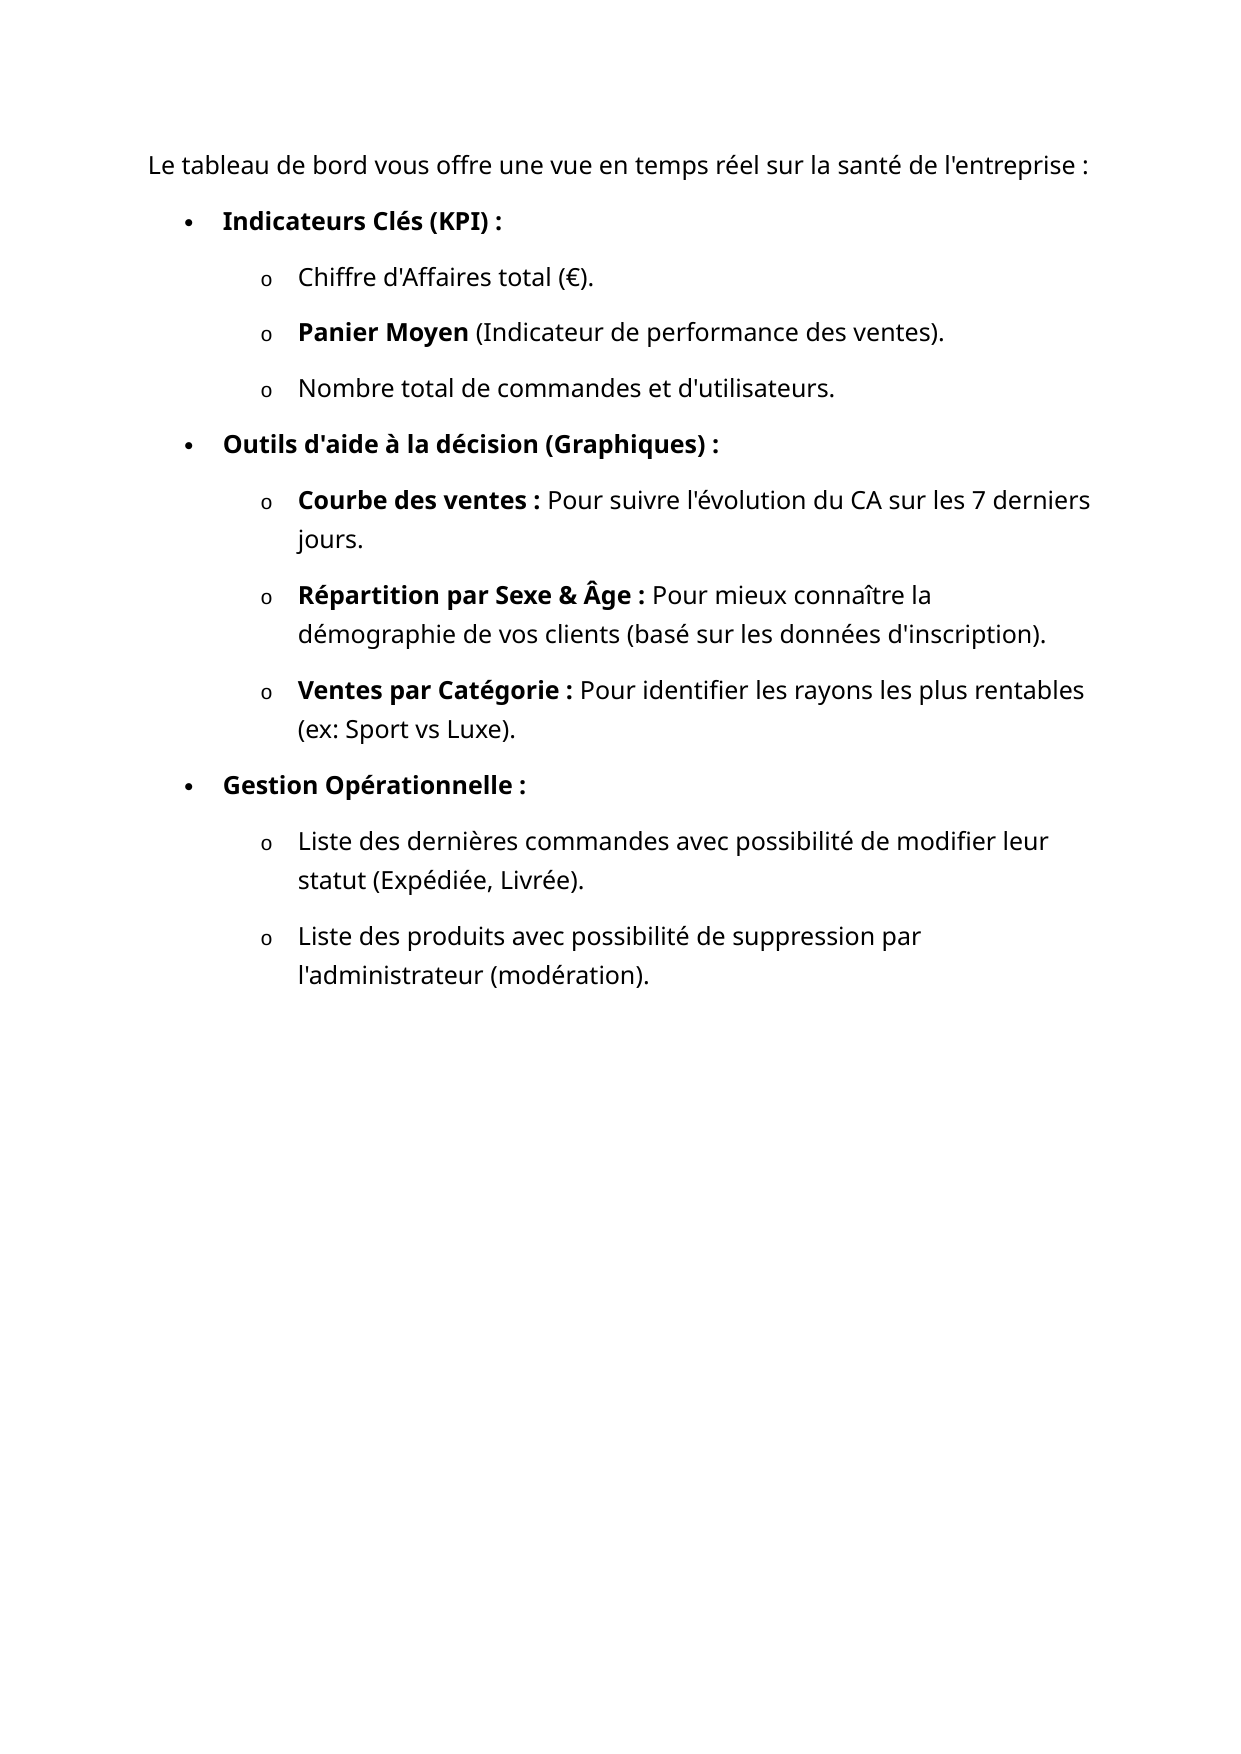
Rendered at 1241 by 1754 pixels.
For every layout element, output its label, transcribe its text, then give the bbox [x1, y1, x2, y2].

list Ventes par Catégorie : Pour identifier les rayons les plus rentables (ex: Sport vs Luxe). [260, 673, 1093, 746]
list Indicateurs Clés (KPI) : [185, 203, 1093, 237]
list Gestion Opérationnelle : [185, 768, 1093, 802]
list Liste des dernières commandes avec possibilité de modifier leur statut (Expédiée, Livrée). [260, 823, 1093, 897]
text Le tableau de bord vous offre une vue en temps réel sur la santé de l'entreprise : [148, 148, 1093, 182]
list Panier Moyen (Indicateur de performance des ventes). [260, 315, 1093, 349]
list Répartition par Sexe & Âge : Pour mieux connaître la démographie de vos clients (basé sur les données d'inscription). [260, 578, 1093, 651]
list Chiffre d'Affaires total (€). [260, 259, 1093, 293]
list Nombre total de commandes et d'utilisateurs. [260, 371, 1093, 405]
list Liste des produits avec possibilité de suppression par l'administrateur (modération). [260, 918, 1093, 992]
list Outils d'aide à la décision (Graphiques) : [185, 427, 1093, 461]
list Courbe des ventes : Pour suivre l'évolution du CA sur les 7 derniers jours. [260, 483, 1093, 556]
